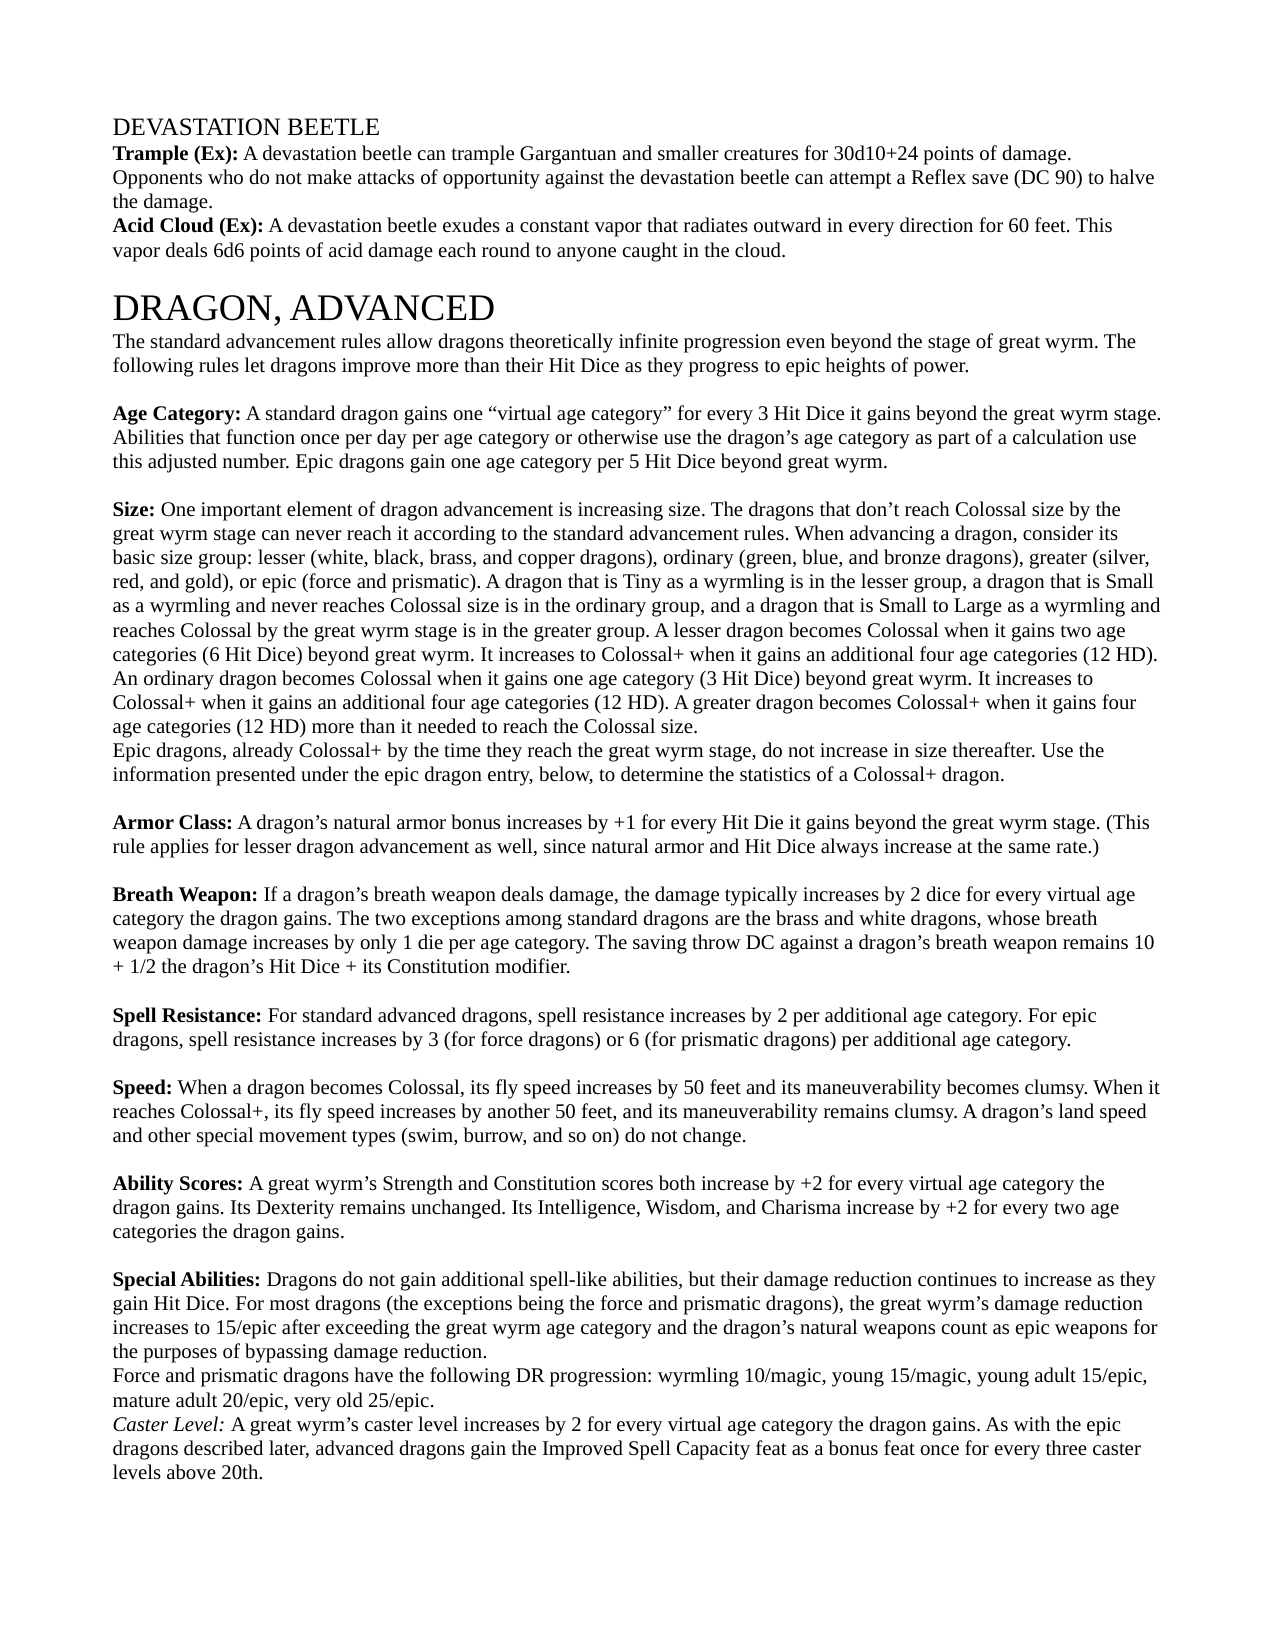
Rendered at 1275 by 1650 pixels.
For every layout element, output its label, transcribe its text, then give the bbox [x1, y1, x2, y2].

subtitle DEVASTATION BEETLE [112, 112, 1162, 141]
text Trample (Ex): A devastation beetle can trample Gargantuan and smaller creatures for 30d10+24 points of damage. Opponents who do not make attacks of opportunity against the devastation beetle can attempt a Reflex save (DC 90) to halve the damage. [112, 141, 1162, 213]
subtitle DRAGON, ADVANCED [112, 286, 1162, 329]
text The standard advancement rules allow dragons theoretically infinite progression even beyond the stage of great wyrm. The following rules let dragons improve more than their Hit Dice as they progress to epic heights of power. [112, 329, 1162, 377]
text Ability Scores: A great wyrm’s Strength and Constitution scores both increase by +2 for every virtual age category the dragon gains. Its Dexterity remains unchanged. Its Intelligence, Wisdom, and Charisma increase by +2 for every two age categories the dragon gains. [112, 1171, 1162, 1243]
text Size: One important element of dragon advancement is increasing size. The dragons that don’t reach Colossal size by the great wyrm stage can never reach it according to the standard advancement rules. When advancing a dragon, consider its basic size group: lesser (white, black, brass, and copper dragons), ordinary (green, blue, and bronze dragons), greater (silver, red, and gold), or epic (force and prismatic). A dragon that is Tiny as a wyrmling is in the lesser group, a dragon that is Small as a wyrmling and never reaches Colossal size is in the ordinary group, and a dragon that is Small to Large as a wyrmling and reaches Colossal by the great wyrm stage is in the greater group. A lesser dragon becomes Colossal when it gains two age categories (6 Hit Dice) beyond great wyrm. It increases to Colossal+ when it gains an additional four age categories (12 HD). An ordinary dragon becomes Colossal when it gains one age category (3 Hit Dice) beyond great wyrm. It increases to Colossal+ when it gains an additional four age categories (12 HD). A greater dragon becomes Colossal+ when it gains four age categories (12 HD) more than it needed to reach the Colossal size. [112, 497, 1162, 738]
text Spell Resistance: For standard advanced dragons, spell resistance increases by 2 per additional age category. For epic dragons, spell resistance increases by 3 (for force dragons) or 6 (for prismatic dragons) per additional age category. [112, 1002, 1162, 1051]
text Breath Weapon: If a dragon’s breath weapon deals damage, the damage typically increases by 2 dice for every virtual age category the dragon gains. The two exceptions among standard dragons are the brass and white dragons, whose breath weapon damage increases by only 1 die per age category. The saving throw DC against a dragon’s breath weapon remains 10 + 1/2 the dragon’s Hit Dice + its Constitution modifier. [112, 882, 1162, 978]
text Armor Class: A dragon’s natural armor bonus increases by +1 for every Hit Die it gains beyond the great wyrm stage. (This rule applies for lesser dragon advancement as well, since natural armor and Hit Dice always increase at the same rate.) [112, 810, 1162, 858]
text Age Category: A standard dragon gains one “virtual age category” for every 3 Hit Dice it gains beyond the great wyrm stage. Abilities that function once per day per age category or otherwise use the dragon’s age category as part of a calculation use this adjusted number. Epic dragons gain one age category per 5 Hit Dice beyond great wyrm. [112, 401, 1162, 473]
text Epic dragons, already Colossal+ by the time they reach the great wyrm stage, do not increase in size thereafter. Use the information presented under the epic dragon entry, below, to determine the statistics of a Colossal+ dragon. [112, 738, 1162, 786]
text Force and prismatic dragons have the following DR progression: wyrmling 10/magic, young 15/magic, young adult 15/epic, mature adult 20/epic, very old 25/epic. [112, 1363, 1162, 1412]
text Speed: When a dragon becomes Colossal, its fly speed increases by 50 feet and its maneuverability becomes clumsy. When it reaches Colossal+, its fly speed increases by another 50 feet, and its maneuverability remains clumsy. A dragon’s land speed and other special movement types (swim, burrow, and so on) do not change. [112, 1075, 1162, 1147]
text Acid Cloud (Ex): A devastation beetle exudes a constant vapor that radiates outward in every direction for 60 feet. This vapor deals 6d6 points of acid damage each round to anyone caught in the cloud. [112, 213, 1162, 262]
text Special Abilities: Dragons do not gain additional spell-like abilities, but their damage reduction continues to increase as they gain Hit Dice. For most dragons (the exceptions being the force and prismatic dragons), the great wyrm’s damage reduction increases to 15/epic after exceeding the great wyrm age category and the dragon’s natural weapons count as epic weapons for the purposes of bypassing damage reduction. [112, 1267, 1162, 1363]
text Caster Level: A great wyrm’s caster level increases by 2 for every virtual age category the dragon gains. As with the epic dragons described later, advanced dragons gain the Improved Spell Capacity feat as a bonus feat once for every three caster levels above 20th. [112, 1412, 1162, 1484]
